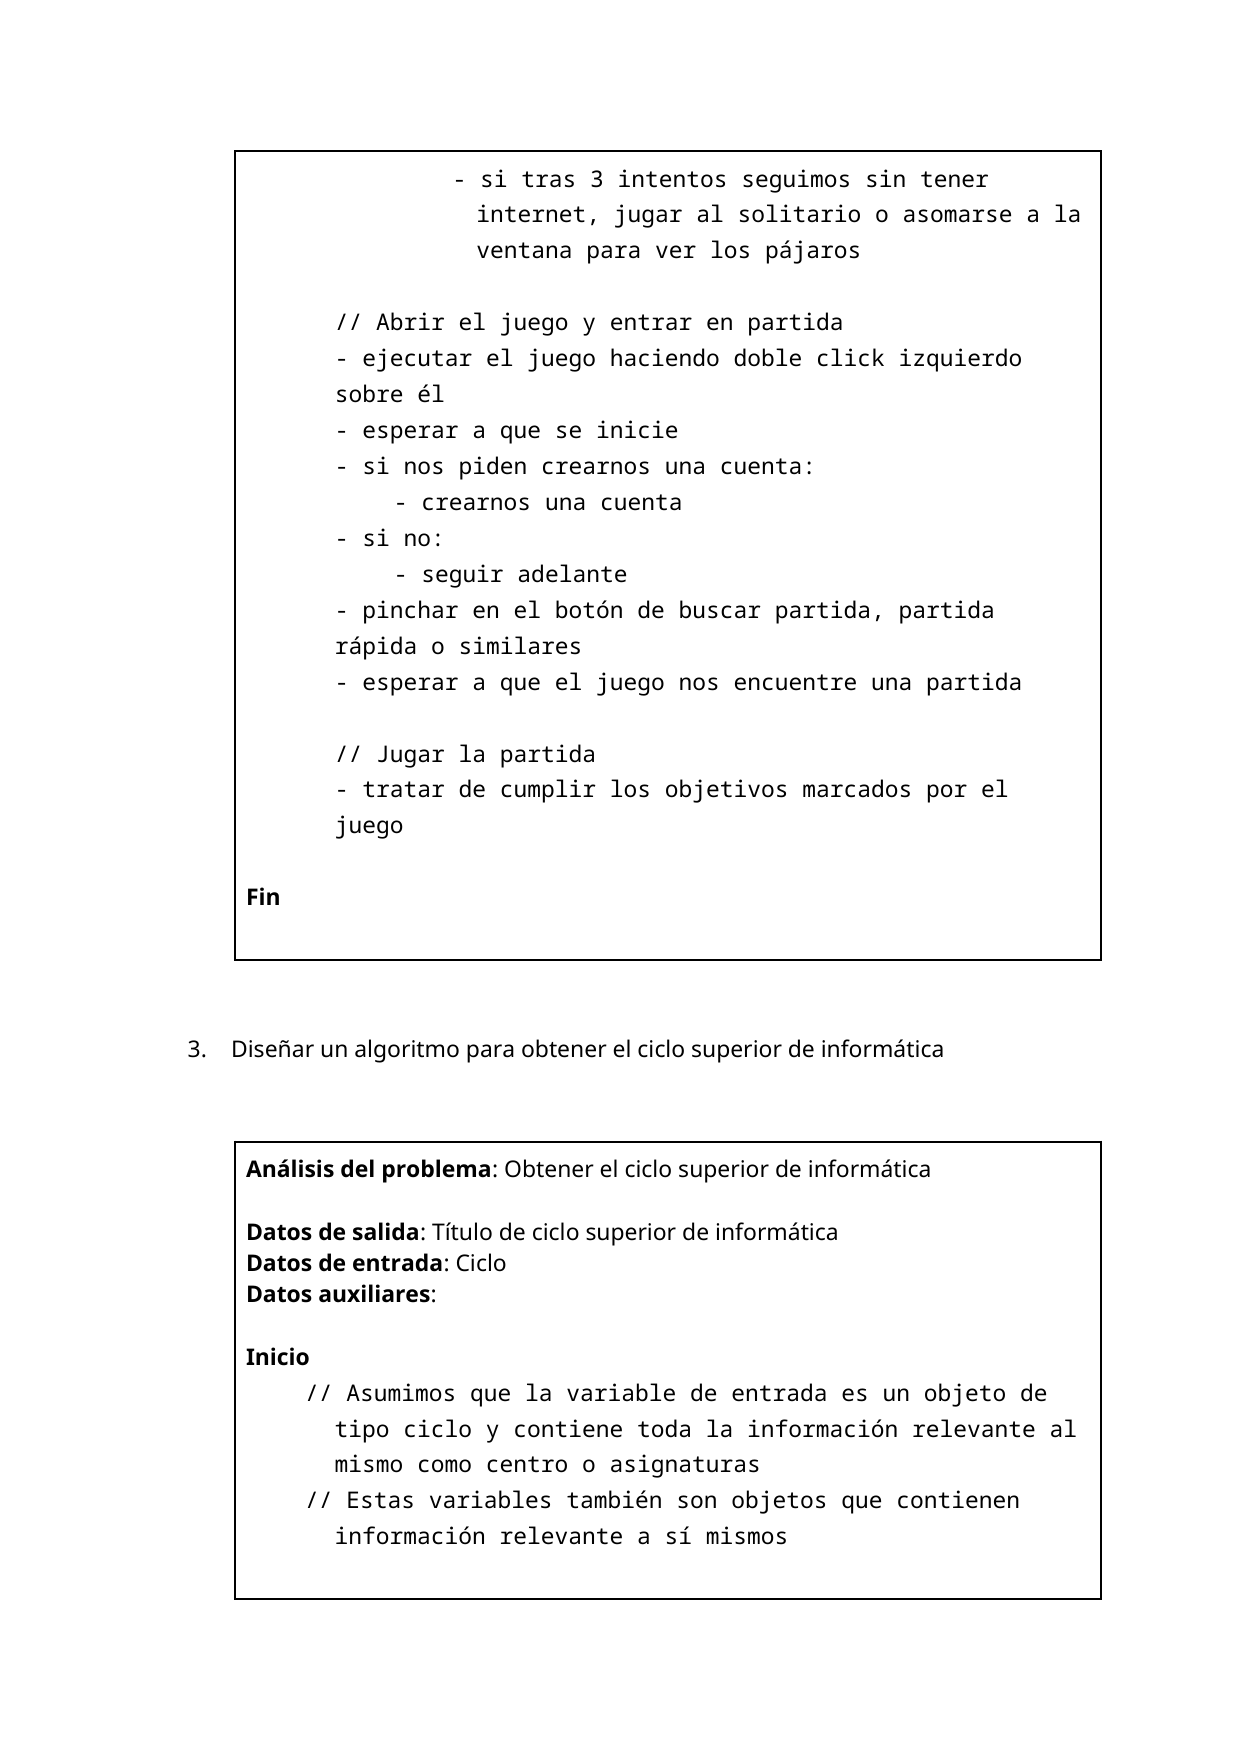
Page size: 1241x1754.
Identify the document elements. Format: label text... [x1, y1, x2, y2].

list Diseñar un algoritmo para obtener el ciclo superior de informática [187, 1033, 1090, 1064]
table_header - si tras 3 intentos seguimos sin tener internet, jugar al solitario o asomarse a la ventana para ver los pájaros // Abrir el juego y entrar en partida - ejecutar el juego haciendo doble click izquierdo sobre él - esperar a que se inicie - si nos piden crearnos una cuenta: - crearnos una cuenta - si no: - seguir adelante - pinchar en el botón de buscar partida, partida rápida o similares - esperar a que el juego nos encuentre una partida // Jugar la partida - tratar de cumplir los objetivos marcados por el juego Fin [236, 152, 1100, 959]
table_header Análisis del problema: Obtener el ciclo superior de informática Datos de salida: Título de ciclo superior de informática Datos de entrada: Ciclo Datos auxiliares: Inicio // Asumimos que la variable de entrada es un objeto de tipo ciclo y contiene toda la información relevante al mismo como centro o asignaturas // Estas variables también son objetos que contienen información relevante a sí mismos [236, 1143, 1100, 1598]
